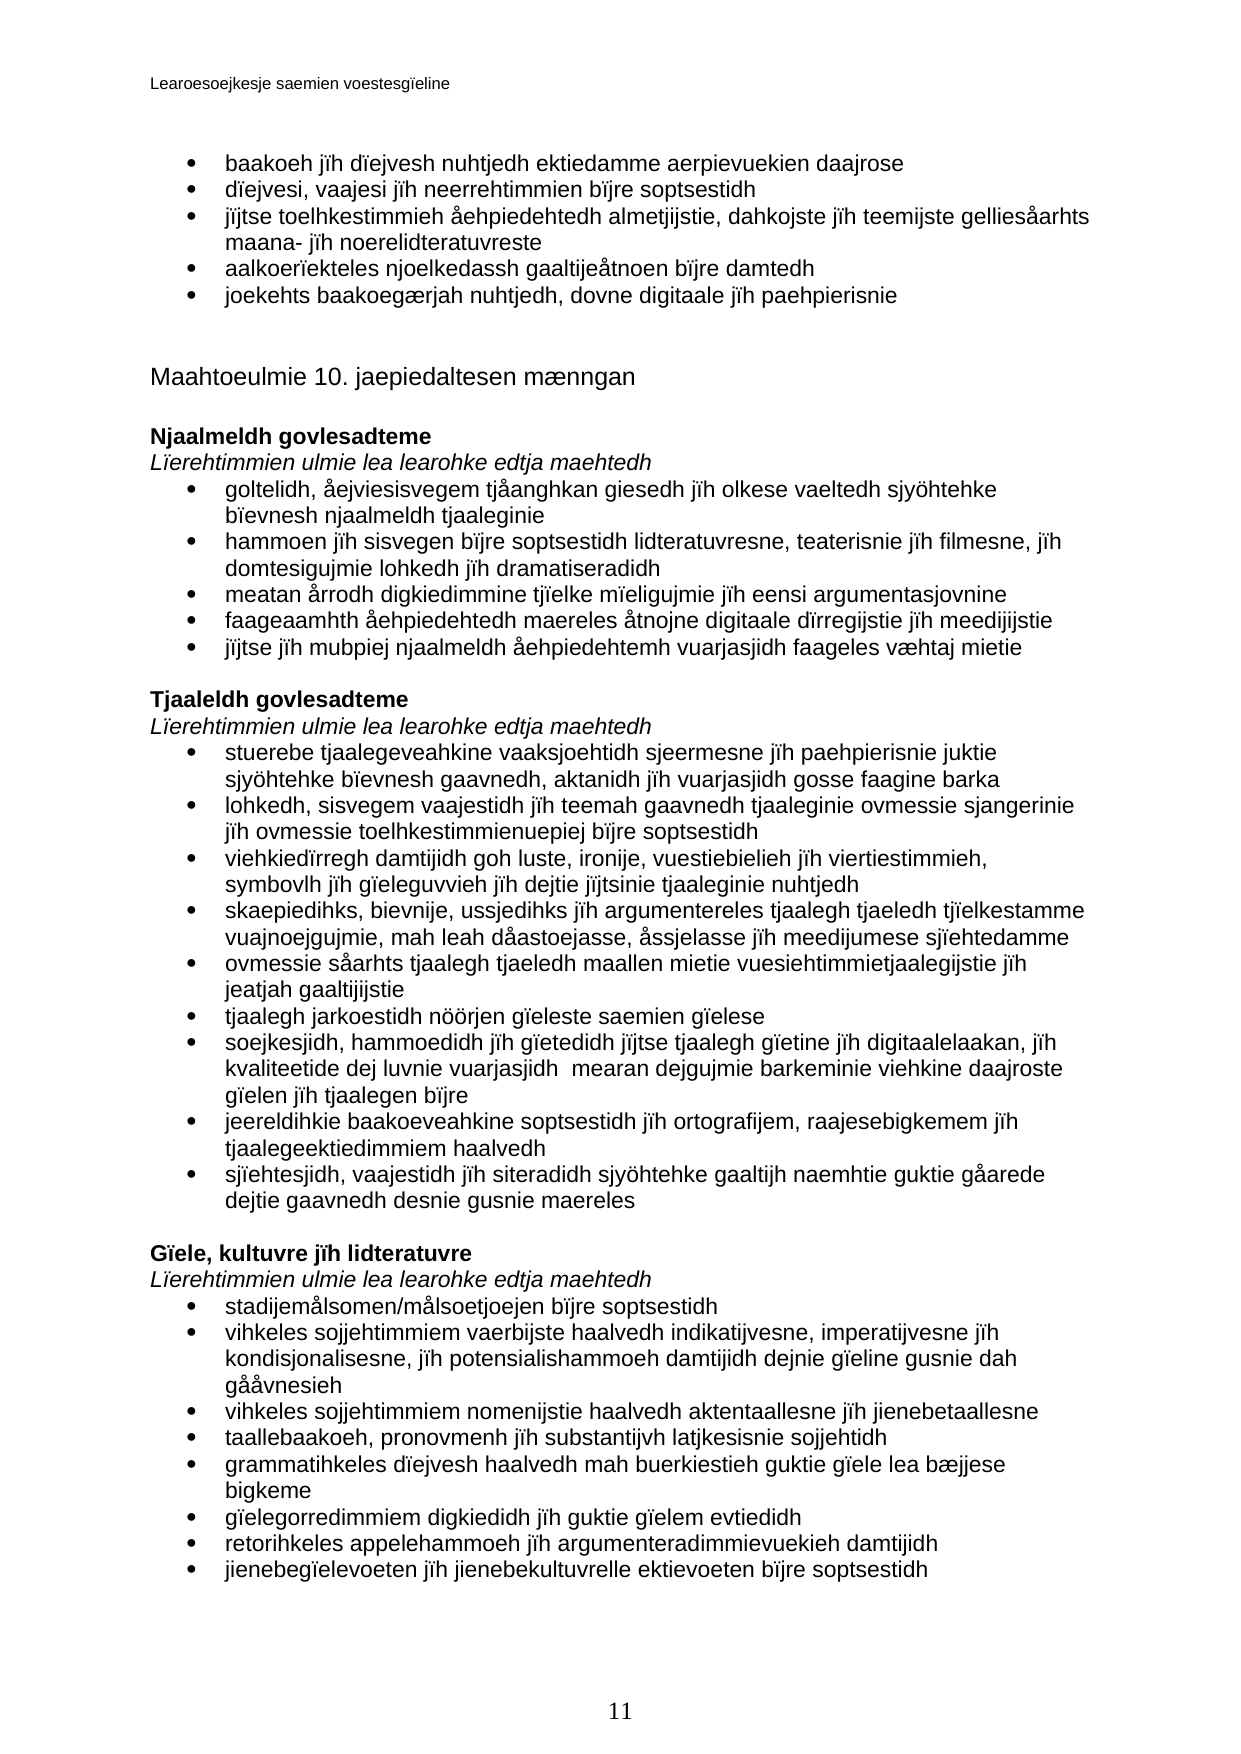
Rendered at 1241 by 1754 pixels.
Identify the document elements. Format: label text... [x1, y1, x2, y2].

list goltelidh, åejviesisvegem tjåanghkan giesedh jïh olkese vaeltedh sjyöhtehke bïevnesh njaalmeldh tjaaleginie [187, 476, 1090, 528]
text Lïerehtimmien ulmie lea learohke edtja maehtedh [150, 1266, 1090, 1293]
list hammoen jïh sisvegen bïjre soptsestidh lidteratuvresne, teaterisnie jïh filmesne, jïh domtesigujmie lohkedh jïh dramatiseradidh [187, 528, 1090, 581]
text Lïerehtimmien ulmie lea learohke edtja maehtedh [150, 713, 1090, 739]
list stadijemålsomen/målsoetjoejen bïjre soptsestidh [187, 1293, 1090, 1319]
list jïjtse jïh mubpiej njaalmeldh åehpiedehtemh vuarjasjidh faageles væhtaj mietie [187, 634, 1090, 660]
list aalkoerïekteles njoelkedassh gaaltijeåtnoen bïjre damtedh [187, 255, 1090, 282]
list stuerebe tjaalegeveahkine vaaksjoehtidh sjeermesne jïh paehpierisnie juktie sjyöhtehke bïevnesh gaavnedh, aktanidh jïh vuarjasjidh gosse faagine barka [187, 739, 1090, 792]
list sjïehtesjidh, vaajestidh jïh siteradidh sjyöhtehke gaaltijh naemhtie guktie gåarede dejtie gaavnedh desnie gusnie maereles [187, 1161, 1090, 1213]
list vihkeles sojjehtimmiem nomenijstie haalvedh aktentaallesne jïh jienebetaallesne [187, 1398, 1090, 1424]
list joekehts baakoegærjah nuhtjedh, dovne digitaale jïh paehpierisnie [187, 282, 1090, 308]
list jïjtse toelhkestimmieh åehpiedehtedh almetjijstie, dahkojste jïh teemijste gelliesåarhts maana- jïh noerelidteratuvreste [187, 203, 1090, 255]
list tjaalegh jarkoestidh nöörjen gïeleste saemien gïelese [187, 1003, 1090, 1029]
list jienebegïelevoeten jïh jienebekultuvrelle ektievoeten bïjre soptsestidh [187, 1556, 1090, 1582]
subtitle Tjaaleldh govlesadteme [150, 686, 1090, 713]
list ovmessie såarhts tjaalegh tjaeledh maallen mietie vuesiehtimmietjaalegijstie jïh jeatjah gaaltijijstie [187, 950, 1090, 1003]
list taallebaakoeh, pronovmenh jïh substantijvh latjkesisnie sojjehtidh [187, 1424, 1090, 1451]
list vihkeles sojjehtimmiem vaerbijste haalvedh indikatijvesne, imperatijvesne jïh kondisjonalisesne, jïh potensialishammoeh damtijidh dejnie gïeline gusnie dah gååvnesieh [187, 1319, 1090, 1398]
subtitle Gïele, kultuvre jïh lidteratuvre [150, 1240, 1090, 1266]
list baakoeh jïh dïejvesh nuhtjedh ektiedamme aerpievuekien daajrose [187, 150, 1090, 176]
list meatan årrodh digkiedimmine tjïelke mïeligujmie jïh eensi argumentasjovnine [187, 581, 1090, 607]
list grammatihkeles dïejvesh haalvedh mah buerkiestieh guktie gïele lea bæjjese bigkeme [187, 1451, 1090, 1503]
list gïelegorredimmiem digkiedidh jïh guktie gïelem evtiedidh [187, 1503, 1090, 1530]
list jeereldihkie baakoeveahkine soptsestidh jïh ortografijem, raajesebigkemem jïh tjaalegeektiedimmiem haalvedh [187, 1108, 1090, 1161]
list skaepiedihks, bievnije, ussjedihks jïh argumentereles tjaalegh tjaeledh tjïelkestamme vuajnoejgujmie, mah leah dåastoejasse, åssjelasse jïh meedijumese sjïehtedamme [187, 897, 1090, 950]
list lohkedh, sisvegem vaajestidh jïh teemah gaavnedh tjaaleginie ovmessie sjangerinie jïh ovmessie toelhkestimmienuepiej bïjre soptsestidh [187, 792, 1090, 844]
list viehkiedïrregh damtijidh goh luste, ironije, vuestiebielieh jïh viertiestimmieh, symbovlh jïh gïeleguvvieh jïh dejtie jïjtsinie tjaaleginie nuhtjedh [187, 844, 1090, 897]
list retorihkeles appelehammoeh jïh argumenteradimmievuekieh damtijidh [187, 1530, 1090, 1556]
list soejkesjidh, hammoedidh jïh gïetedidh jïjtse tjaalegh gïetine jïh digitaalelaakan, jïh kvaliteetide dej luvnie vuarjasjidh mearan dejgujmie barkeminie viehkine daajroste gïelen jïh tjaalegen bïjre [187, 1029, 1090, 1108]
list dïejvesi, vaajesi jïh neerrehtimmien bïjre soptsestidh [187, 176, 1090, 203]
list faageaamhth åehpiedehtedh maereles åtnojne digitaale dïrregijstie jïh meedijijstie [187, 607, 1090, 634]
text Lïerehtimmien ulmie lea learohke edtja maehtedh [150, 449, 1090, 476]
subtitle Njaalmeldh govlesadteme [150, 423, 1090, 449]
subtitle Maahtoeulmie 10. jaepiedaltesen mænngan [150, 362, 1090, 390]
